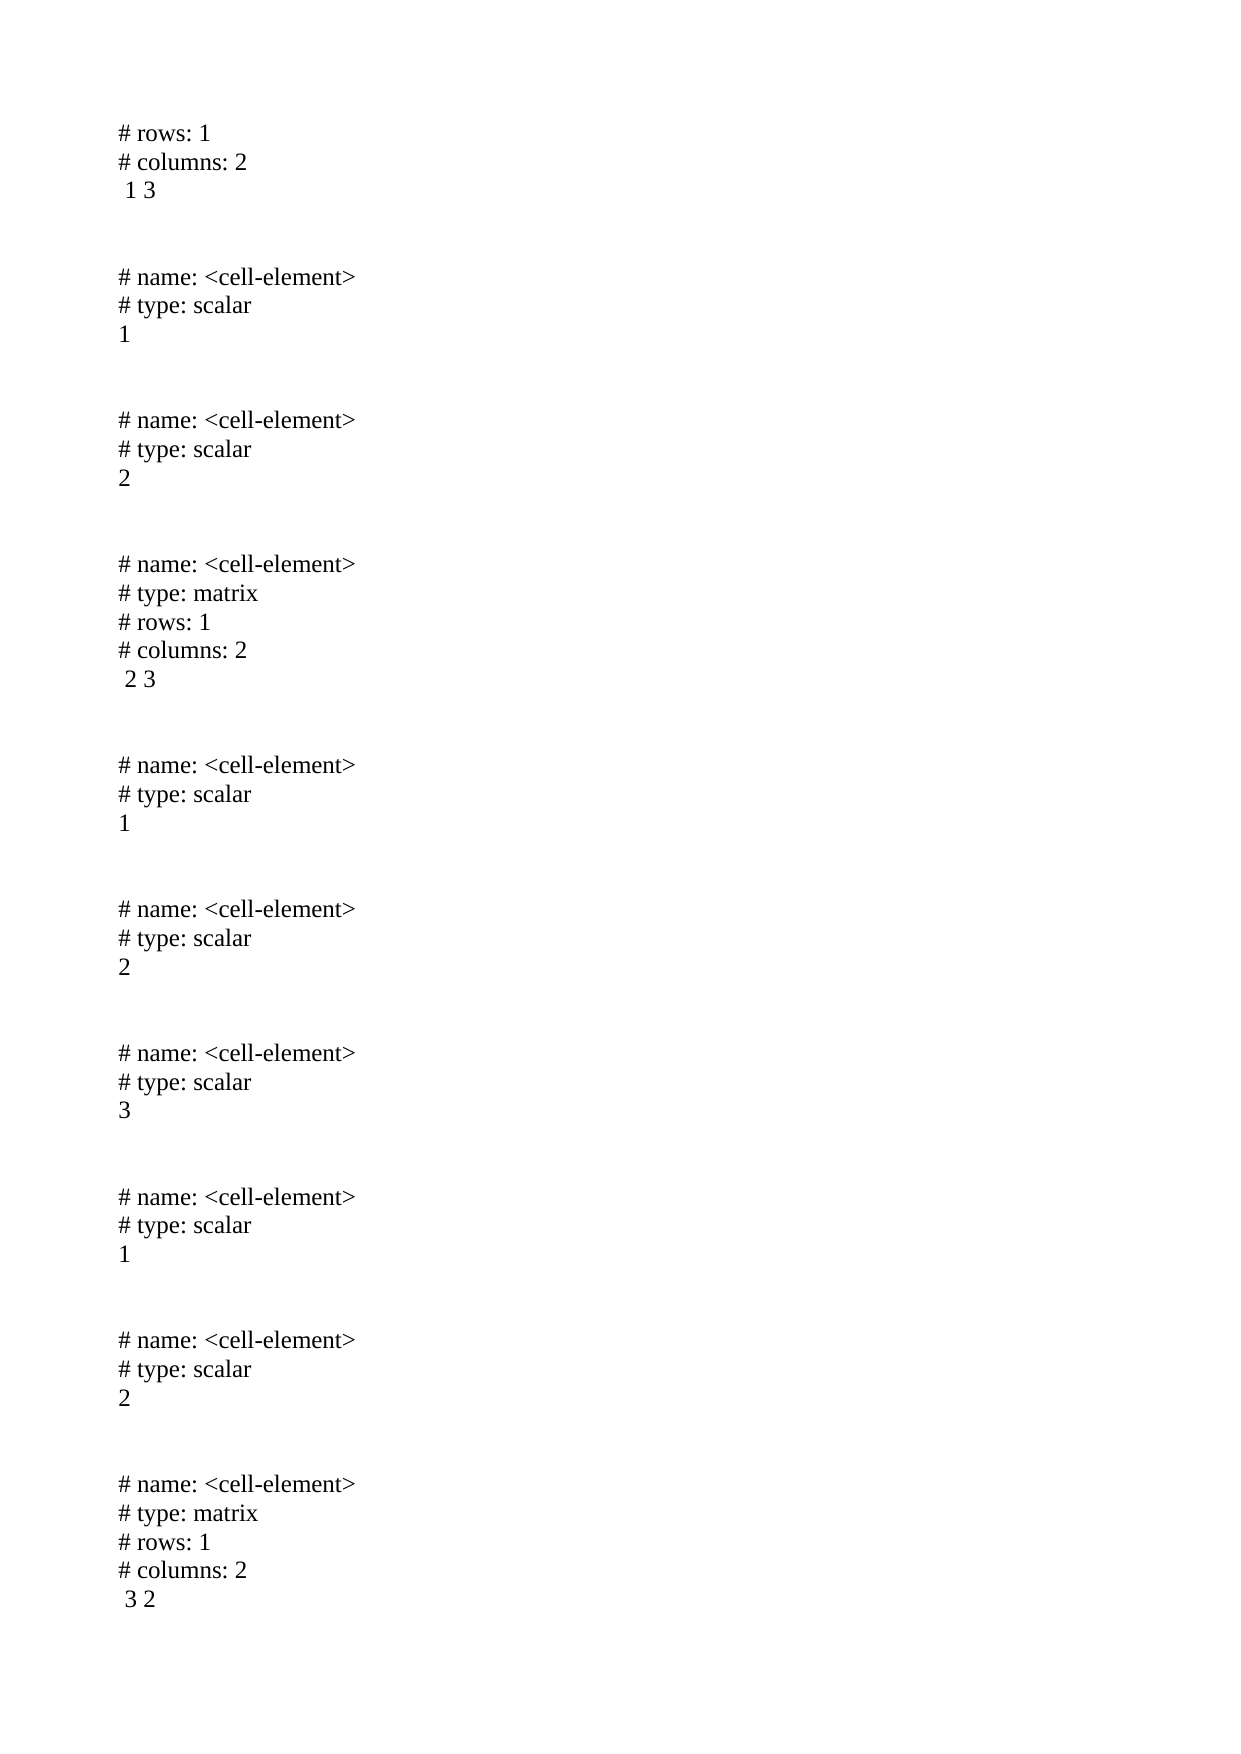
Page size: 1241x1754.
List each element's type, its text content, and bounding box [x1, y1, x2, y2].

text 2 [118, 952, 1122, 981]
text 3 2 [118, 1584, 1122, 1613]
text 1 [118, 1239, 1122, 1268]
text # name: <cell-element> [118, 406, 1122, 434]
text # name: <cell-element> [118, 751, 1122, 779]
text 3 [118, 1096, 1122, 1124]
text # name: <cell-element> [118, 1182, 1122, 1211]
text 2 [118, 463, 1122, 492]
text # columns: 2 [118, 1556, 1122, 1584]
text # rows: 1 [118, 118, 1122, 147]
text # type: scalar [118, 923, 1122, 952]
text # name: <cell-element> [118, 262, 1122, 291]
text # rows: 1 [118, 1527, 1122, 1556]
text 2 3 [118, 664, 1122, 693]
text # columns: 2 [118, 636, 1122, 664]
text 1 [118, 808, 1122, 837]
text # type: matrix [118, 578, 1122, 607]
text # type: scalar [118, 291, 1122, 319]
text # type: scalar [118, 1211, 1122, 1239]
text # type: scalar [118, 434, 1122, 463]
text 1 [118, 319, 1122, 348]
text 1 3 [118, 176, 1122, 204]
text # type: scalar [118, 1067, 1122, 1096]
text # name: <cell-element> [118, 549, 1122, 578]
text # type: scalar [118, 1354, 1122, 1383]
text # name: <cell-element> [118, 894, 1122, 923]
text # name: <cell-element> [118, 1038, 1122, 1067]
text # columns: 2 [118, 147, 1122, 176]
text # type: matrix [118, 1498, 1122, 1527]
text # type: scalar [118, 779, 1122, 808]
text # name: <cell-element> [118, 1326, 1122, 1354]
text # rows: 1 [118, 607, 1122, 636]
text 2 [118, 1383, 1122, 1412]
text # name: <cell-element> [118, 1469, 1122, 1498]
